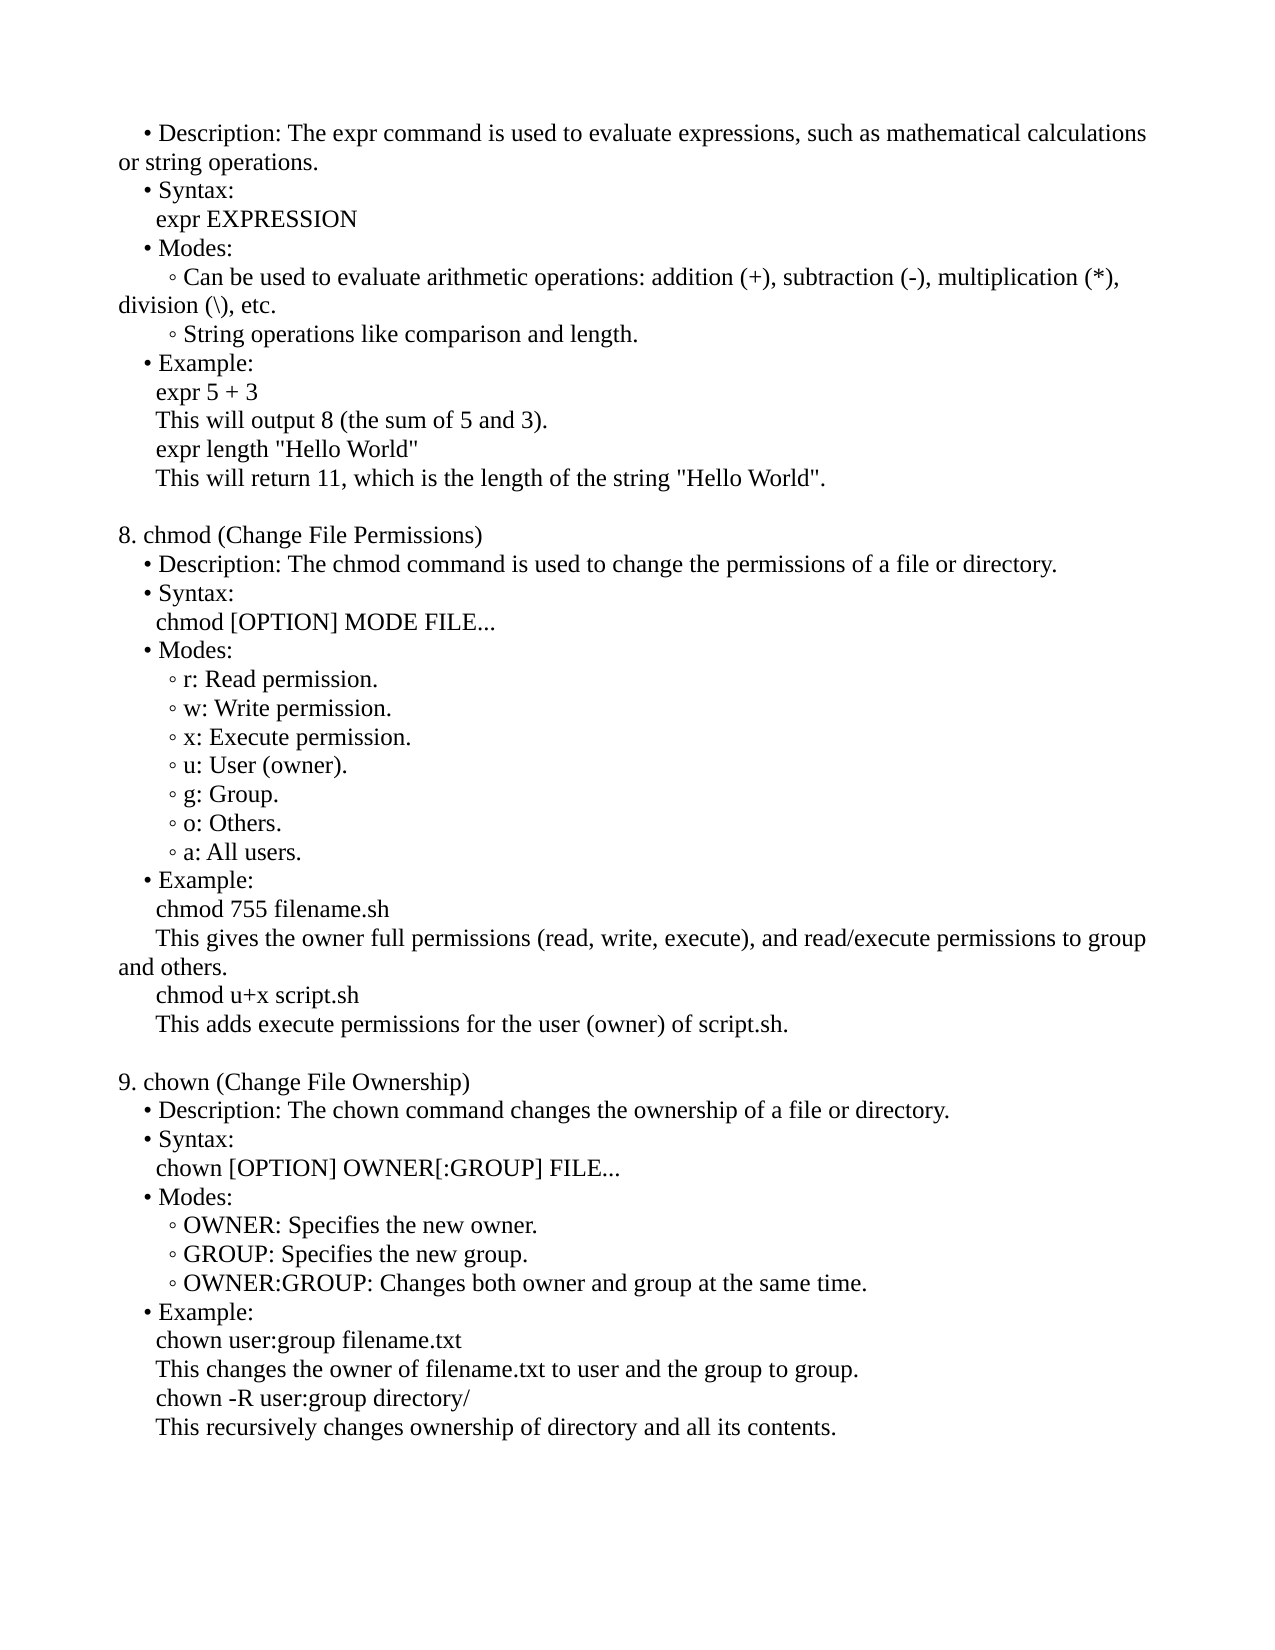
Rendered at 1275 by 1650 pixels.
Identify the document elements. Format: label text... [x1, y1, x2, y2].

text This will output 8 (the sum of 5 and 3). [118, 406, 1157, 434]
text • Description: The chown command changes the ownership of a file or directory. [118, 1096, 1157, 1124]
text • Syntax: [118, 578, 1157, 607]
text • Description: The expr command is used to evaluate expressions, such as mathematical calculations or string operations. [118, 118, 1157, 176]
text expr 5 + 3 [118, 377, 1157, 406]
text • Modes: [118, 1182, 1157, 1211]
text chown -R user:group directory/ [118, 1383, 1157, 1412]
text chown user:group filename.txt [118, 1326, 1157, 1354]
text chmod u+x script.sh [118, 981, 1157, 1009]
text • Syntax: [118, 1124, 1157, 1153]
text ◦ String operations like comparison and length. [118, 319, 1157, 348]
text chmod [OPTION] MODE FILE... [118, 607, 1157, 636]
text This will return 11, which is the length of the string "Hello World". [118, 463, 1157, 492]
text ◦ g: Group. [118, 779, 1157, 808]
text • Example: [118, 1297, 1157, 1326]
text ◦ OWNER:GROUP: Changes both owner and group at the same time. [118, 1268, 1157, 1297]
text ◦ u: User (owner). [118, 751, 1157, 779]
text ◦ x: Execute permission. [118, 722, 1157, 751]
text expr length "Hello World" [118, 434, 1157, 463]
text This changes the owner of filename.txt to user and the group to group. [118, 1354, 1157, 1383]
text chown [OPTION] OWNER[:GROUP] FILE... [118, 1153, 1157, 1182]
text 9. chown (Change File Ownership) [118, 1067, 1157, 1096]
text This recursively changes ownership of directory and all its contents. [118, 1412, 1157, 1441]
text ◦ w: Write permission. [118, 693, 1157, 722]
text ◦ r: Read permission. [118, 664, 1157, 693]
text • Example: [118, 866, 1157, 894]
text • Example: [118, 348, 1157, 377]
text This gives the owner full permissions (read, write, execute), and read/execute permissions to group and others. [118, 923, 1157, 981]
text ◦ o: Others. [118, 808, 1157, 837]
text ◦ Can be used to evaluate arithmetic operations: addition (+), subtraction (-), multiplication (*), division (\), etc. [118, 262, 1157, 319]
text • Description: The chmod command is used to change the permissions of a file or directory. [118, 549, 1157, 578]
text • Modes: [118, 233, 1157, 262]
text 8. chmod (Change File Permissions) [118, 521, 1157, 549]
text ◦ GROUP: Specifies the new group. [118, 1239, 1157, 1268]
text • Modes: [118, 636, 1157, 664]
text chmod 755 filename.sh [118, 894, 1157, 923]
text expr EXPRESSION [118, 204, 1157, 233]
text This adds execute permissions for the user (owner) of script.sh. [118, 1009, 1157, 1038]
text ◦ a: All users. [118, 837, 1157, 866]
text ◦ OWNER: Specifies the new owner. [118, 1211, 1157, 1239]
text • Syntax: [118, 176, 1157, 204]
